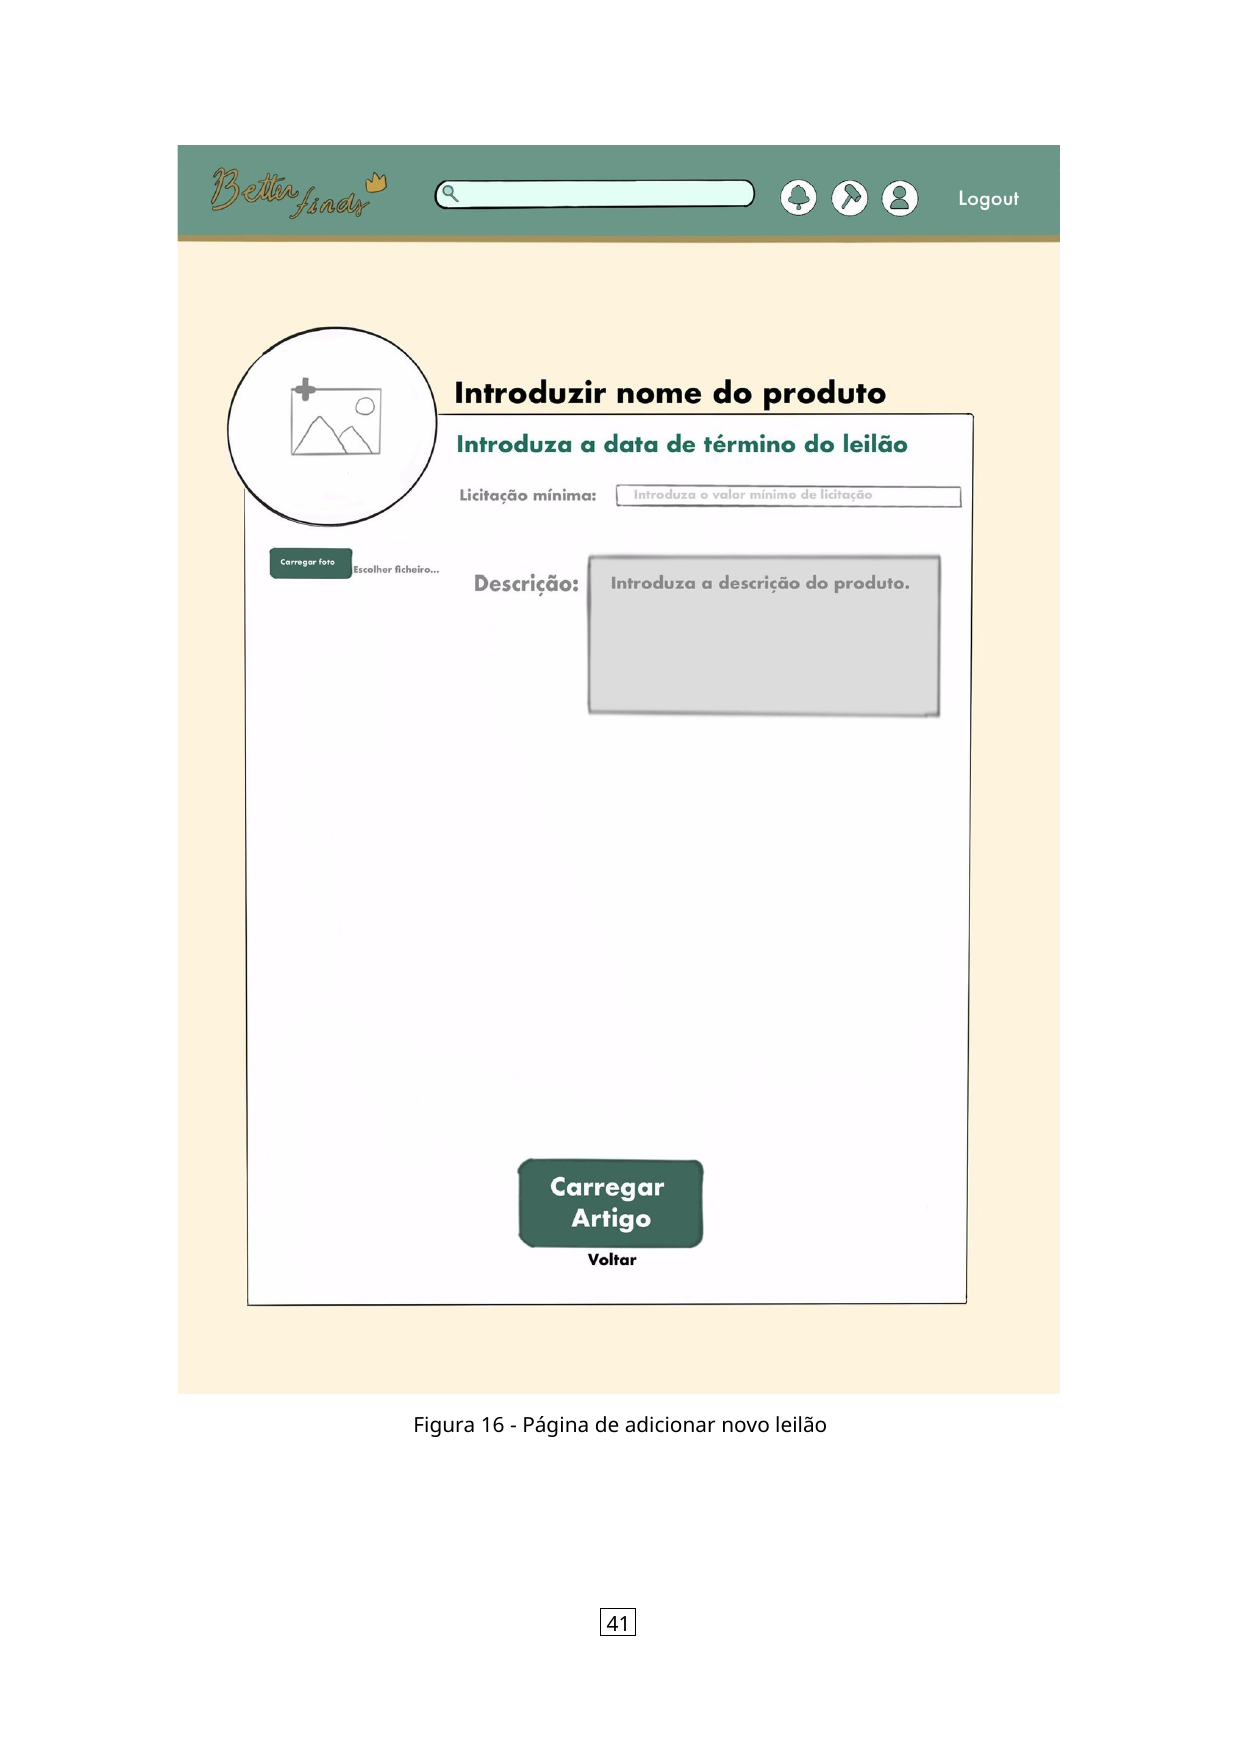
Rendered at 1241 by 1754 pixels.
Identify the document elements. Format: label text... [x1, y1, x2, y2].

text Figura 16 - Página de adicionar novo leilão [368, 1411, 872, 1439]
picture [177, 145, 1060, 1394]
